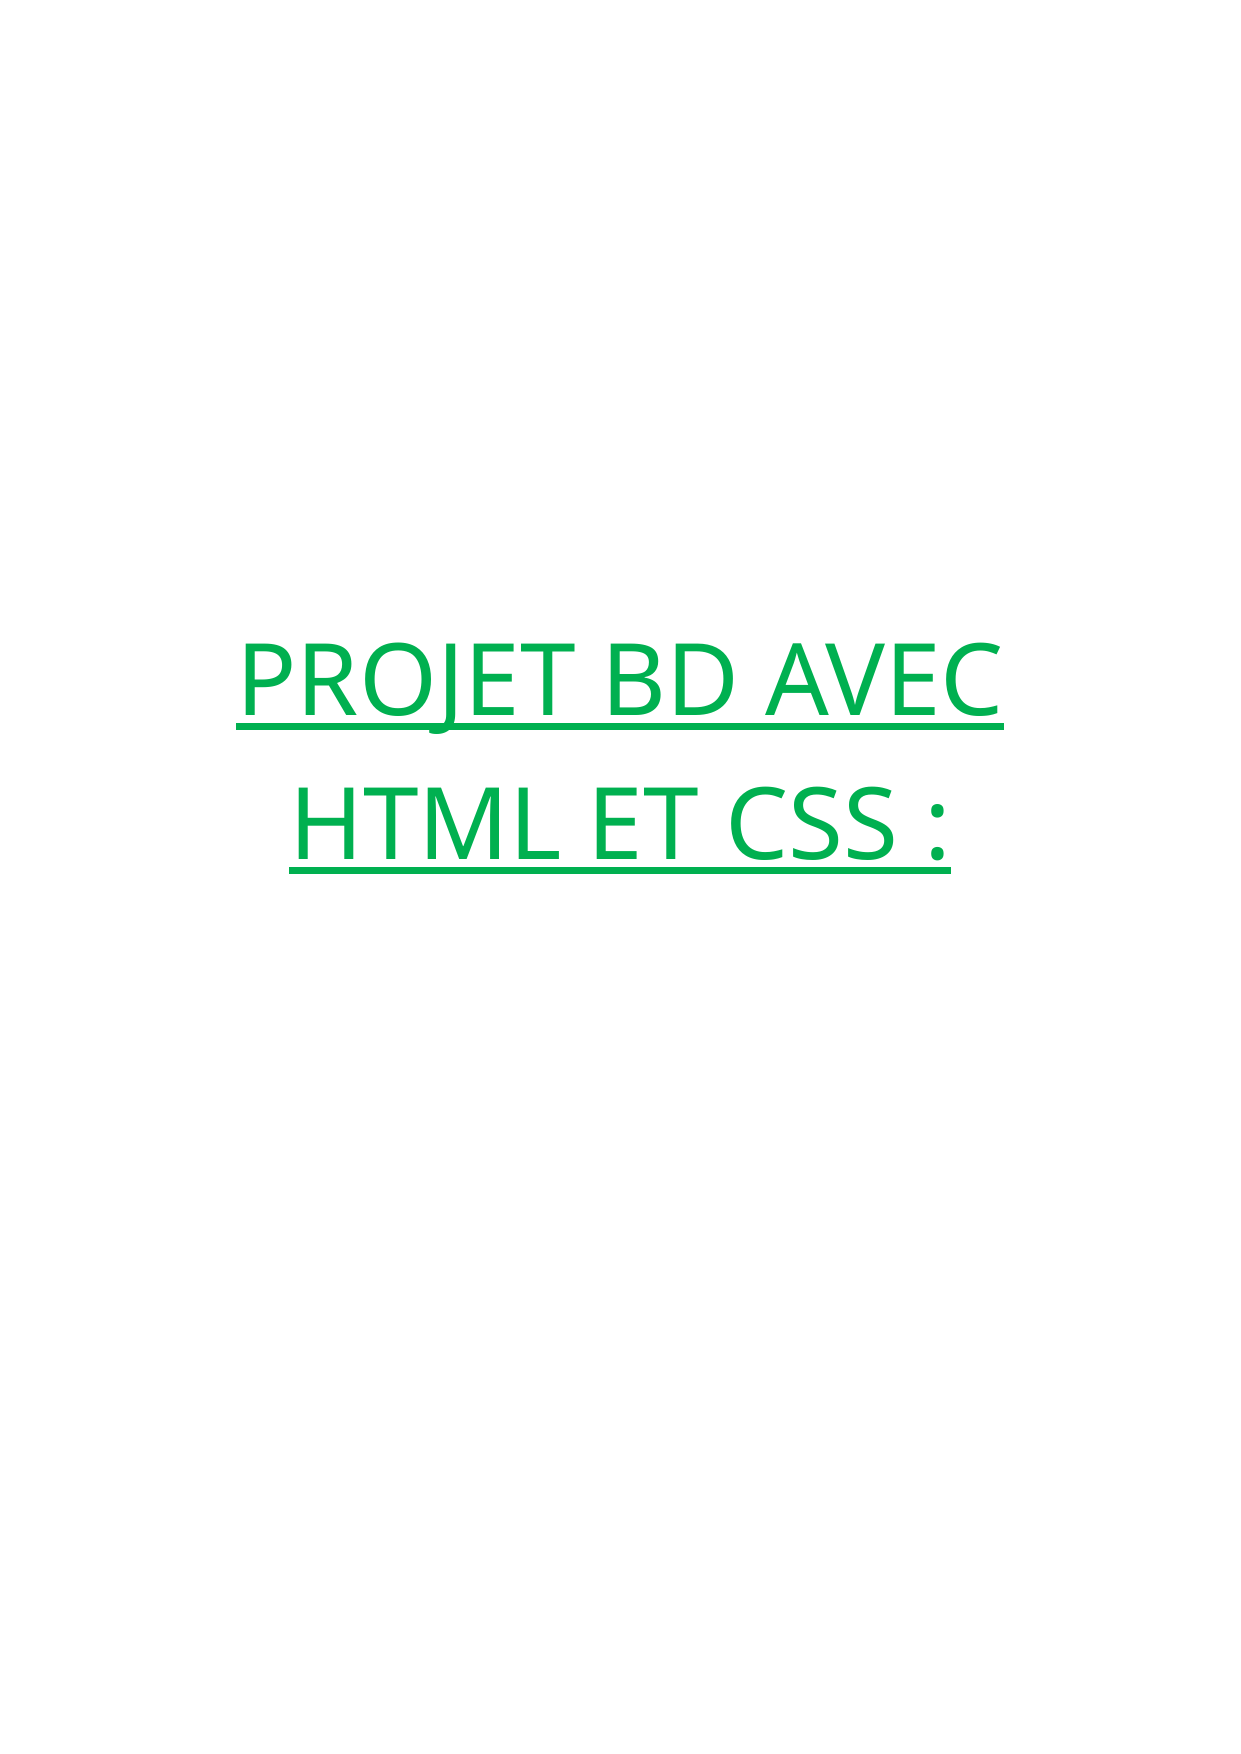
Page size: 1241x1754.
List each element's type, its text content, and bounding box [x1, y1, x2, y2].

text PROJET BD AVEC HTML ET CSS : [148, 608, 1093, 889]
